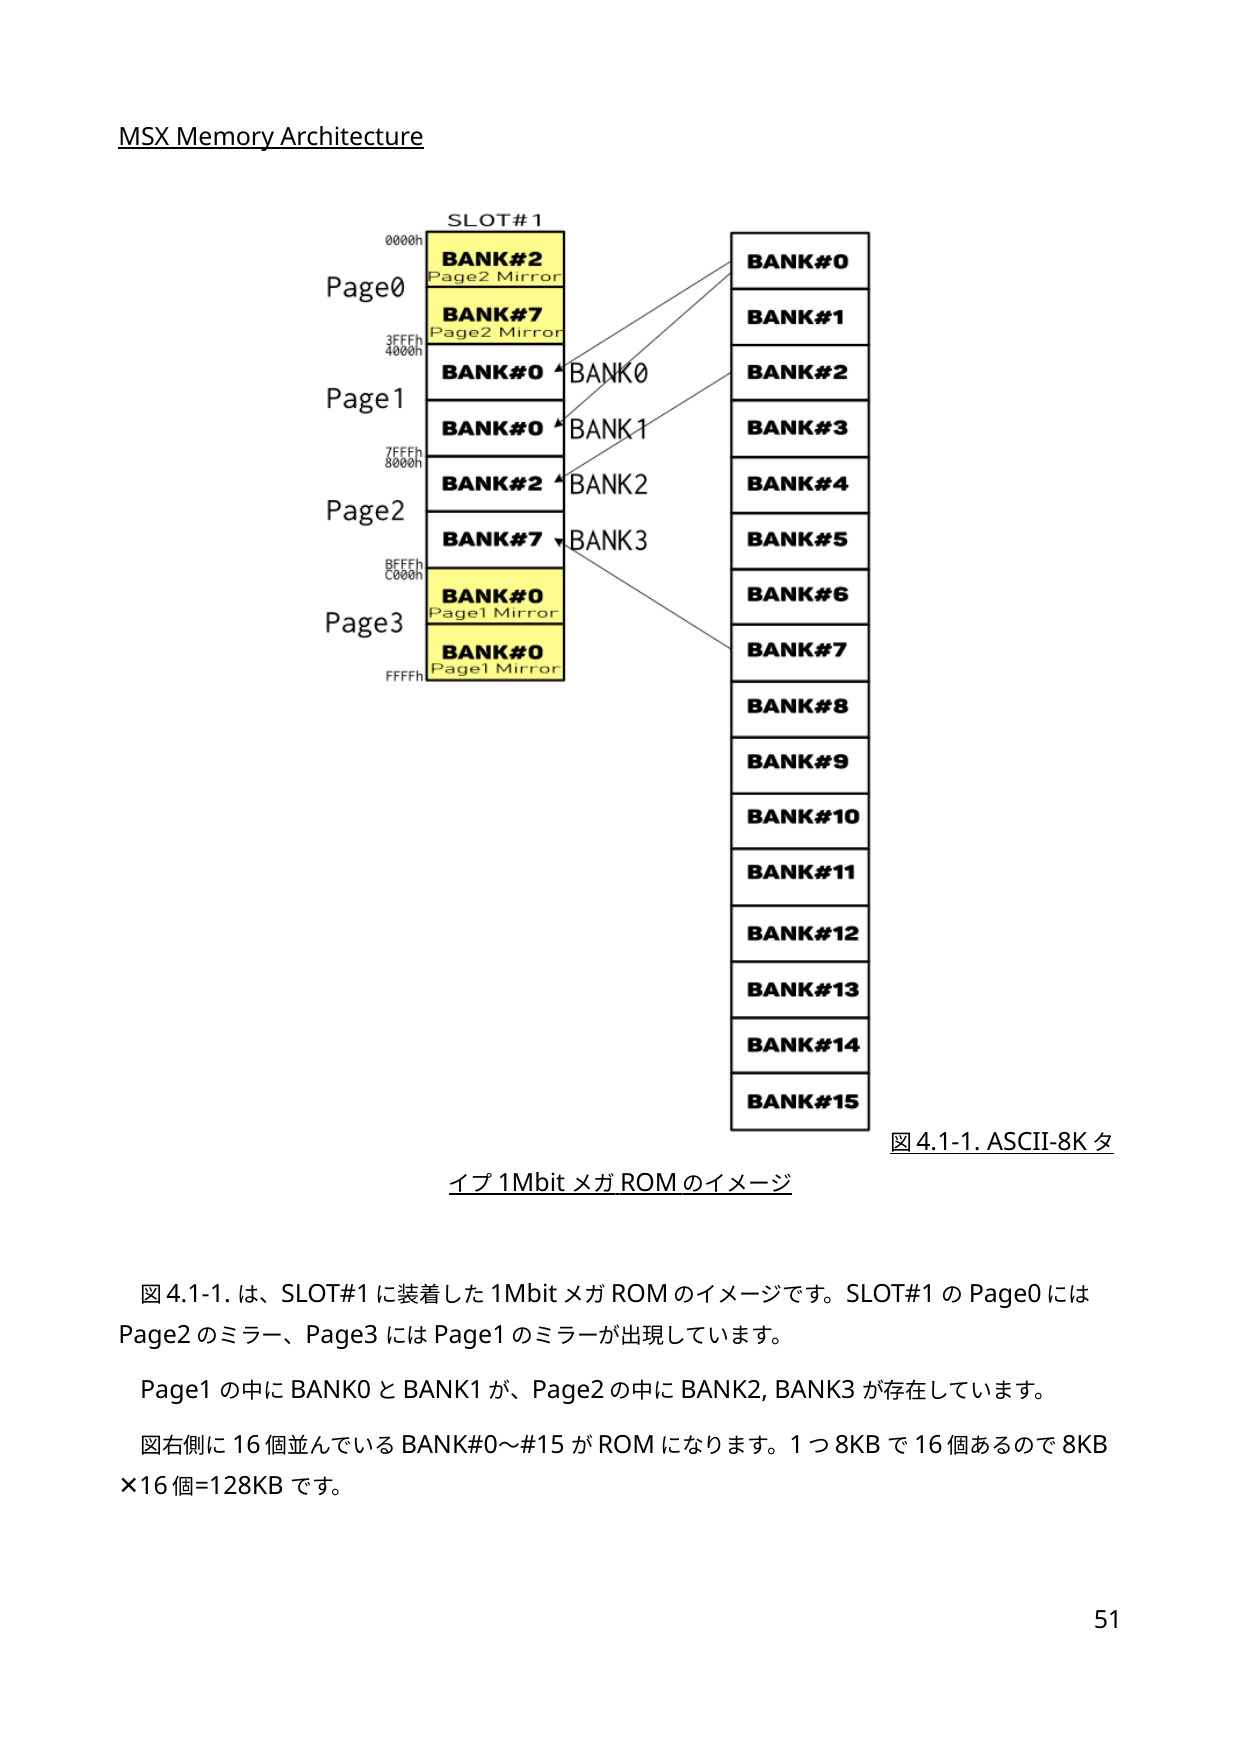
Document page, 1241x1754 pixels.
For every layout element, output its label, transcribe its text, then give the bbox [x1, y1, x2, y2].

text Page1 の中に BANK0とBANK1が、Page2の中に BANK2, BANK3 が存在しています。 [118, 1372, 1122, 1406]
text 図右側に16個並んでいる BANK#0～#15 がROMになります。1つ8KB で 16個あるので 8KB ✕16個=128KB です。 [118, 1427, 1122, 1502]
text 図4.1-1. ASCII-8Kタイプ 1Mbit メガROMのイメージ [118, 1124, 1122, 1199]
text 図4.1-1. は、SLOT#1に装着した 1MbitメガROMのイメージです。SLOT#1 の Page0には Page2のミラー、Page3 には Page1のミラーが出現しています。 [118, 1275, 1122, 1350]
